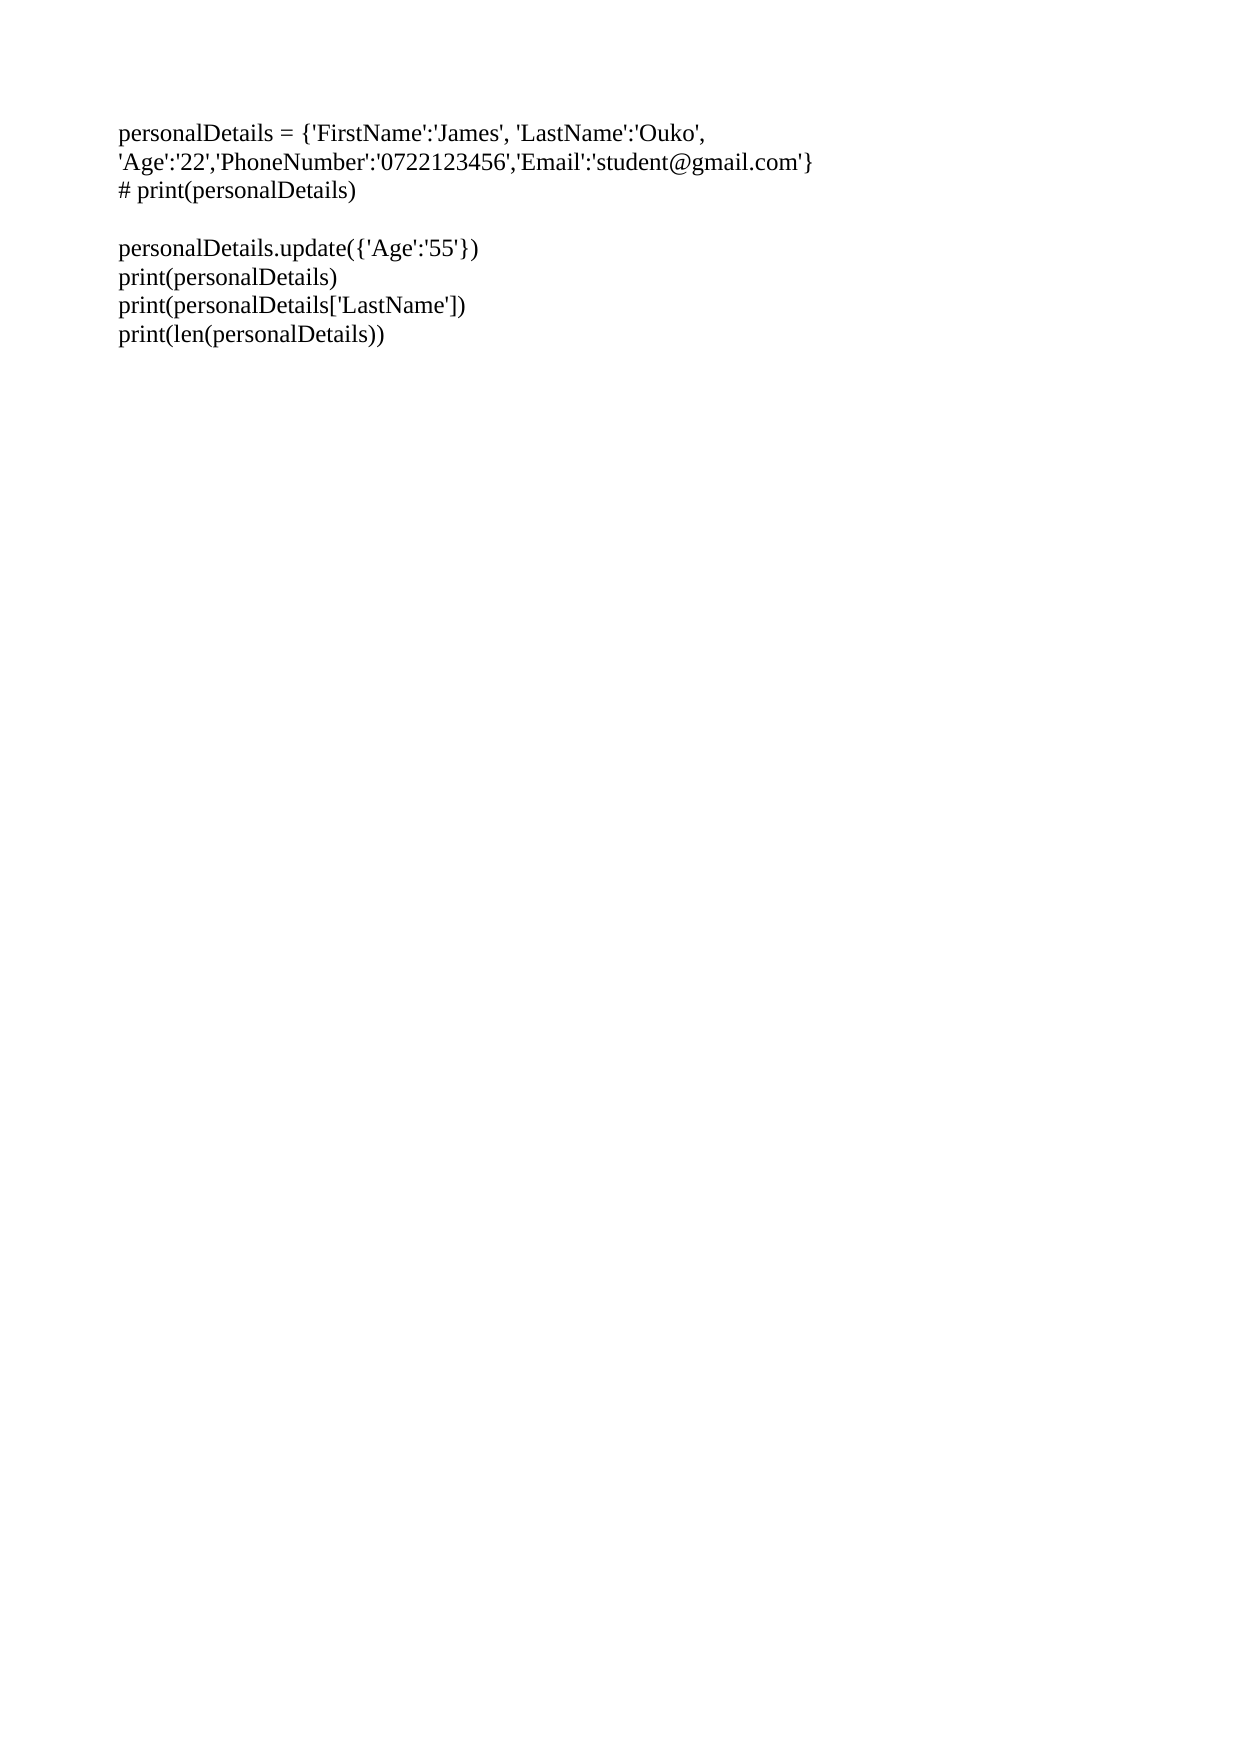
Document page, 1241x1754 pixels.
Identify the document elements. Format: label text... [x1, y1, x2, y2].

text print(len(personalDetails)) [118, 319, 1122, 348]
text personalDetails.update({'Age':'55'}) [118, 233, 1122, 262]
text # print(personalDetails) [118, 176, 1122, 204]
text print(personalDetails['LastName']) [118, 291, 1122, 319]
text personalDetails = {'FirstName':'James', 'LastName':'Ouko', 'Age':'22','PhoneNumber':'0722123456','Email':'student@gmail.com'} [118, 118, 1122, 176]
text print(personalDetails) [118, 262, 1122, 291]
